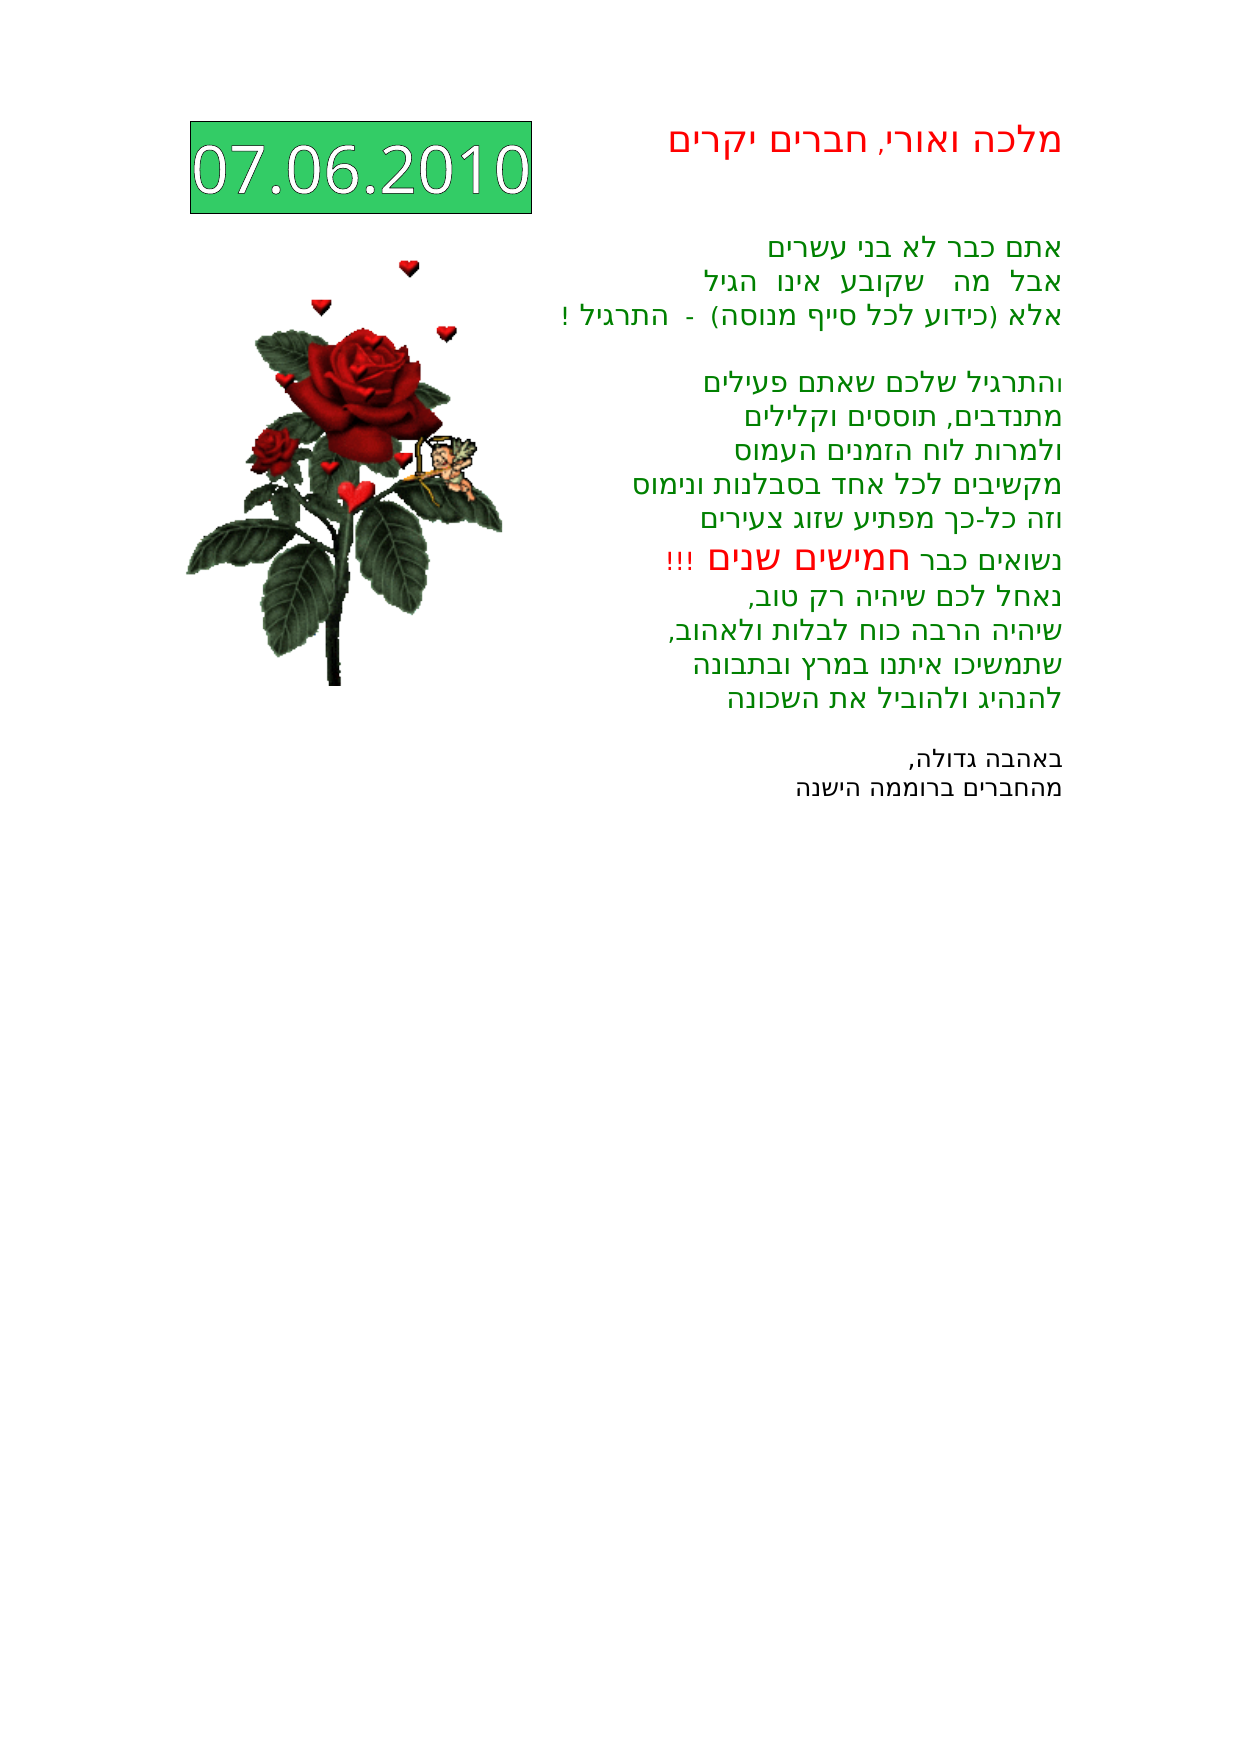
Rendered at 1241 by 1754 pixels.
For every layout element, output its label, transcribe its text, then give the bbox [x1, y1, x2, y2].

text שיהיה הרבה כוח לבלות ולאהוב, [512, 613, 1063, 647]
text אלא (כידוע לכל סייף מנוסה) - התרגיל ! [512, 298, 1063, 332]
picture [180, 220, 512, 686]
text מתנדבים, תוססים וקלילים [512, 400, 1063, 434]
text להנהיג ולהוביל את השכונה [177, 681, 1063, 715]
text וזה כל-כך מפתיע שזוג צעירים [512, 502, 1063, 536]
text ולמרות לוח הזמנים העמוס [512, 434, 1063, 468]
text מהחברים ברוממה הישנה [177, 773, 1063, 803]
text אבל מה שקובע אינו הגיל [512, 264, 1063, 298]
text והתרגיל שלכם שאתם פעילים [512, 366, 1063, 400]
text אתם כבר לא בני עשרים [512, 230, 1063, 264]
text מלכה ואורי, חברים יקרים [177, 118, 1063, 162]
text מקשיבים לכל אחד בסבלנות ונימוס [512, 468, 1063, 502]
text נאחל לכם שיהיה רק טוב, [512, 579, 1063, 613]
text שתמשיכו איתנו במרץ ובתבונה [512, 647, 1063, 681]
text באהבה גדולה, [177, 744, 1063, 773]
text נשואים כבר חמישים שנים !!! [512, 536, 1063, 579]
